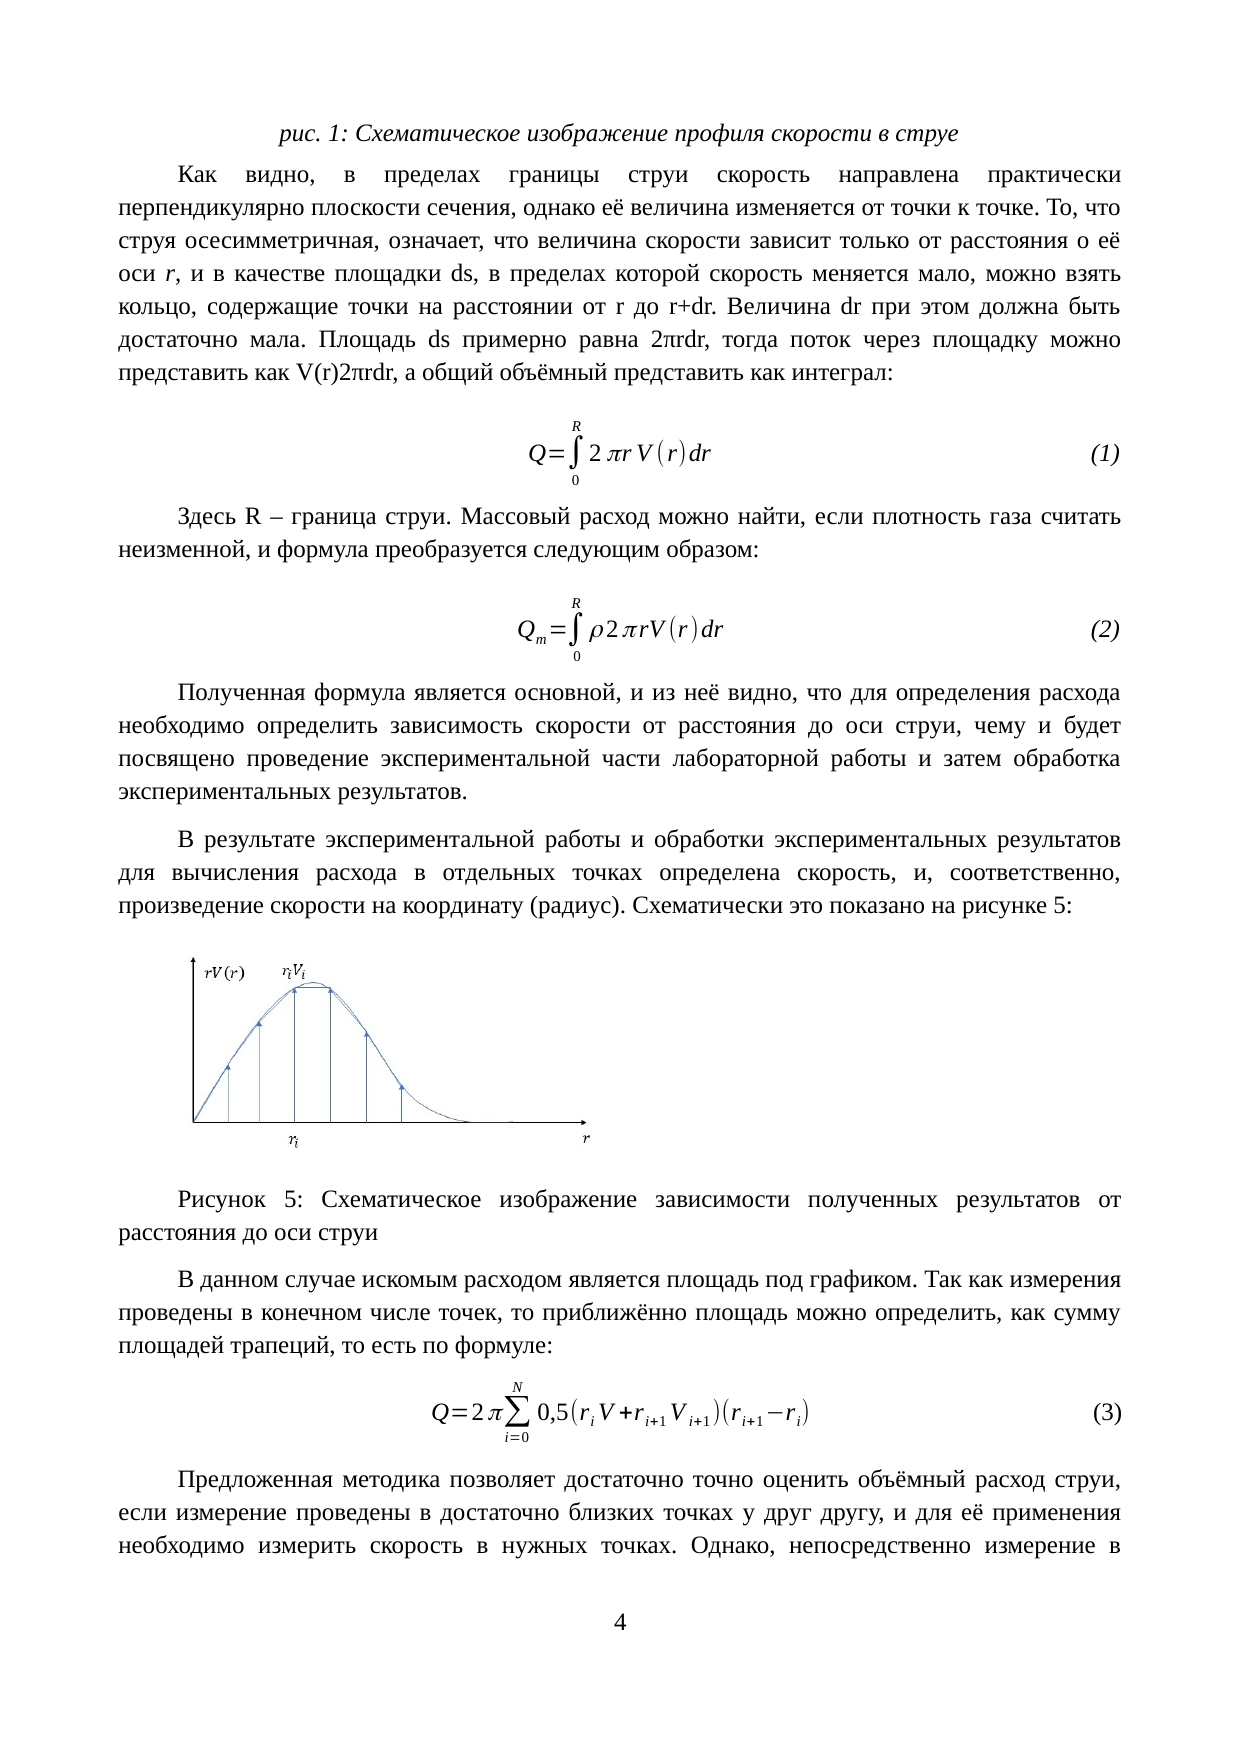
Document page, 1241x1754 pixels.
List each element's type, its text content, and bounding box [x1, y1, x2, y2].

text (1) [118, 418, 1122, 488]
text В данном случае искомым расходом является площадь под графиком. Так как измерения проведены в конечном числе точек, то приближённо площадь можно определить, как сумму площадей трапеций, то есть по формуле: [118, 1264, 1122, 1359]
text (3) [118, 1378, 1122, 1445]
text рис. 1: Схематическое изображение профиля скорости в струе [118, 118, 1122, 147]
text Рисунок 5: Схематическое изображение зависимости полученных результатов от расстояния до оси струи [118, 1184, 1122, 1246]
text Здесь R – граница струи. Массовый расход можно найти, если плотность газа считать неизменной, и формула преобразуется следующим образом: [118, 501, 1122, 563]
text Предложенная методика позволяет достаточно точно оценить объёмный расход струи, если измерение проведены в достаточно близких точках у друг другу, и для её применения необходимо измерить скорость в нужных точках. Однако, непосредственно измерение в [118, 1464, 1122, 1559]
picture [177, 937, 609, 1165]
text Как видно, в пределах границы струи скорость направлена практически перпендикулярно плоскости сечения, однако её величина изменяется от точки к точке. То, что струя осесимметричная, означает, что величина скорости зависит только от расстояния о её оси r, и в качестве площадки ds, в пределах которой скорость меняется мало, можно взять кольцо, содержащие точки на расстоянии от r до r+dr. Величина dr при этом должна быть достаточно мала. Площадь ds примерно равна 2πrdr, тогда поток через площадку можно представить как V(r)2πrdr, а общий объёмный представить как интеграл: [118, 159, 1122, 386]
text Полученная формула является основной, и из неё видно, что для определения расхода необходимо определить зависимость скорости от расстояния до оси струи, чему и будет посвящено проведение экспериментальной части лабораторной работы и затем обработка экспериментальных результатов. [118, 677, 1122, 805]
text В результате экспериментальной работы и обработки экспериментальных результатов для вычисления расхода в отдельных точках определена скорость, и, соответственно, произведение скорости на координату (радиус). Схематически это показано на рисунке 5: [118, 824, 1122, 919]
text (2) [118, 594, 1122, 665]
